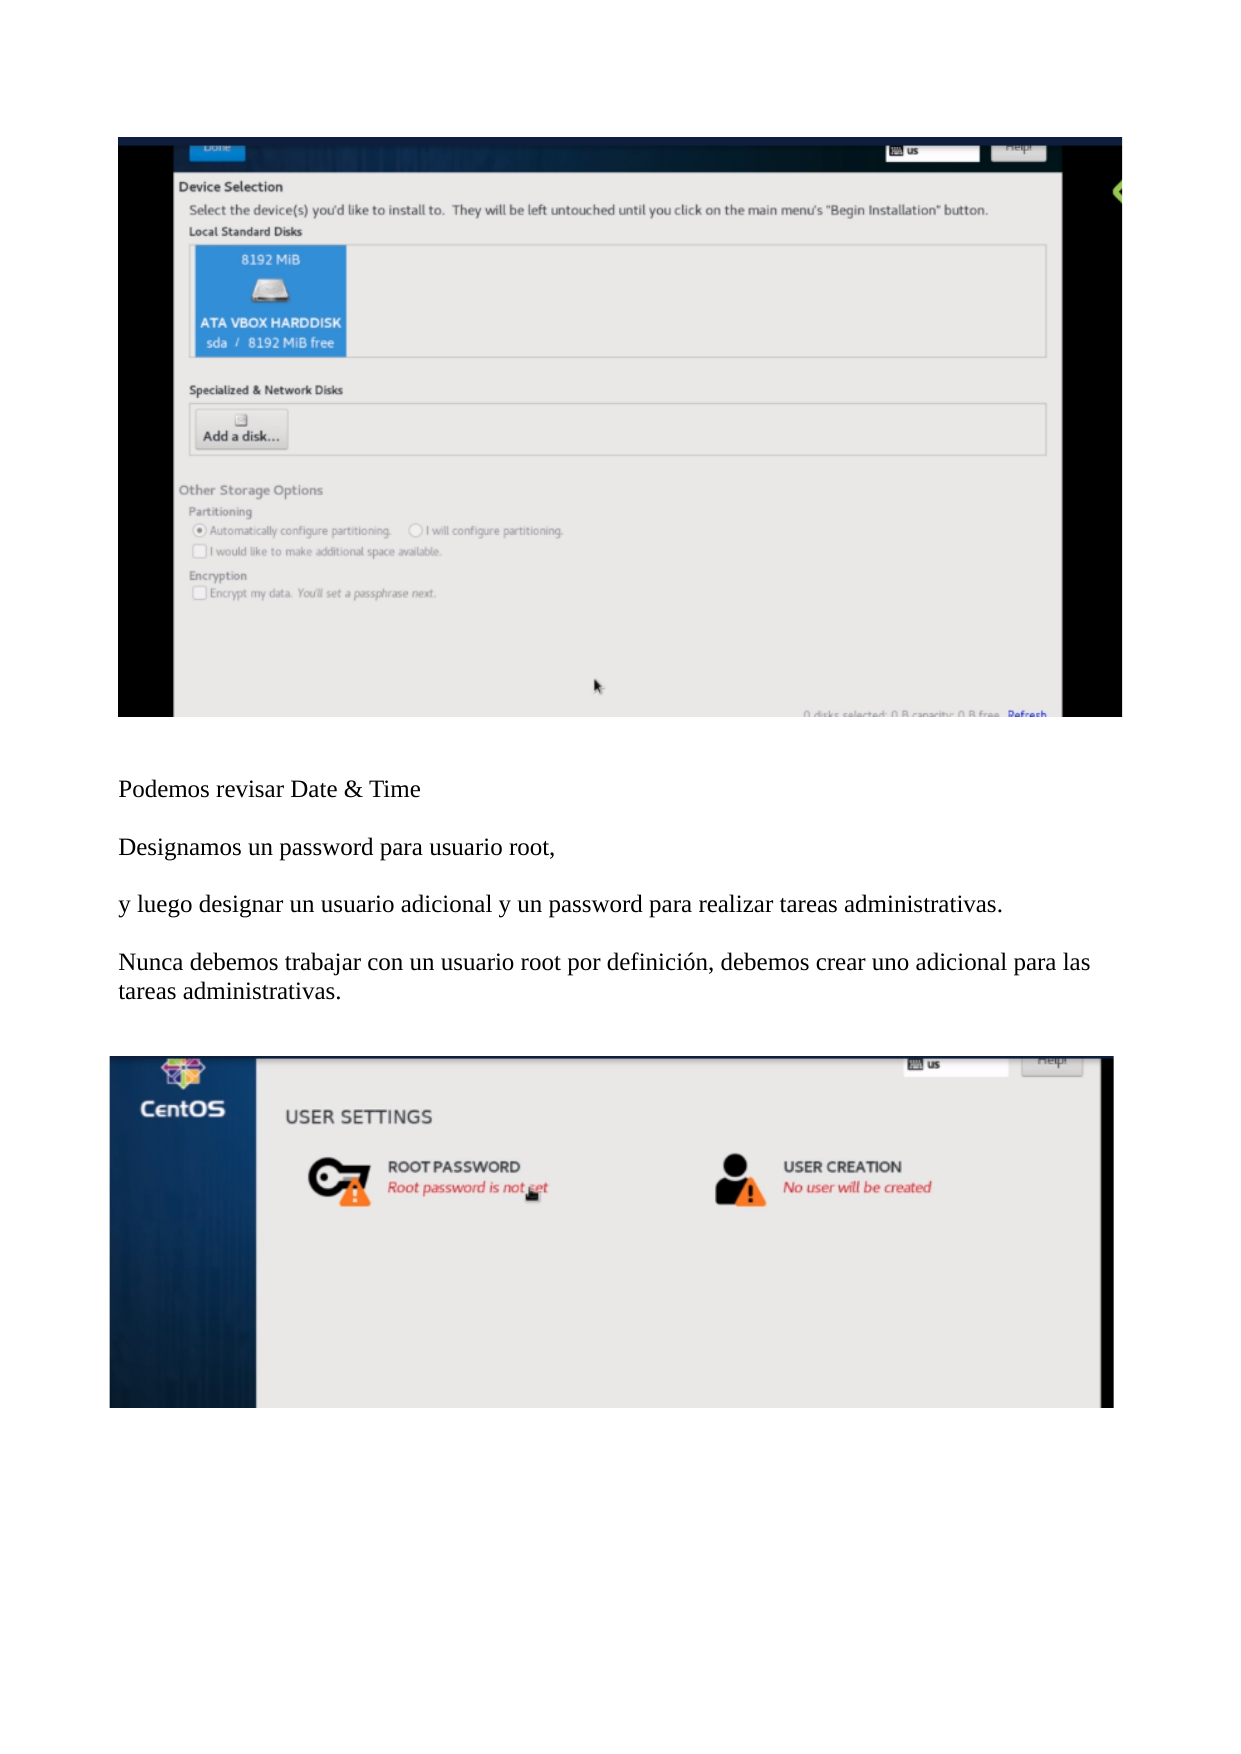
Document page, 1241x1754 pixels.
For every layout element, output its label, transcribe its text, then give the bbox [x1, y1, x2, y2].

text Designamos un password para usuario root, [118, 832, 1122, 861]
picture [109, 1056, 1114, 1408]
text y luego designar un usuario adicional y un password para realizar tareas administrativas. [118, 889, 1122, 918]
text Nunca debemos trabajar con un usuario root por definición, debemos crear uno adicional para las tareas administrativas. [118, 947, 1122, 1004]
text Podemos revisar Date & Time [118, 774, 1122, 803]
picture [118, 137, 1123, 717]
